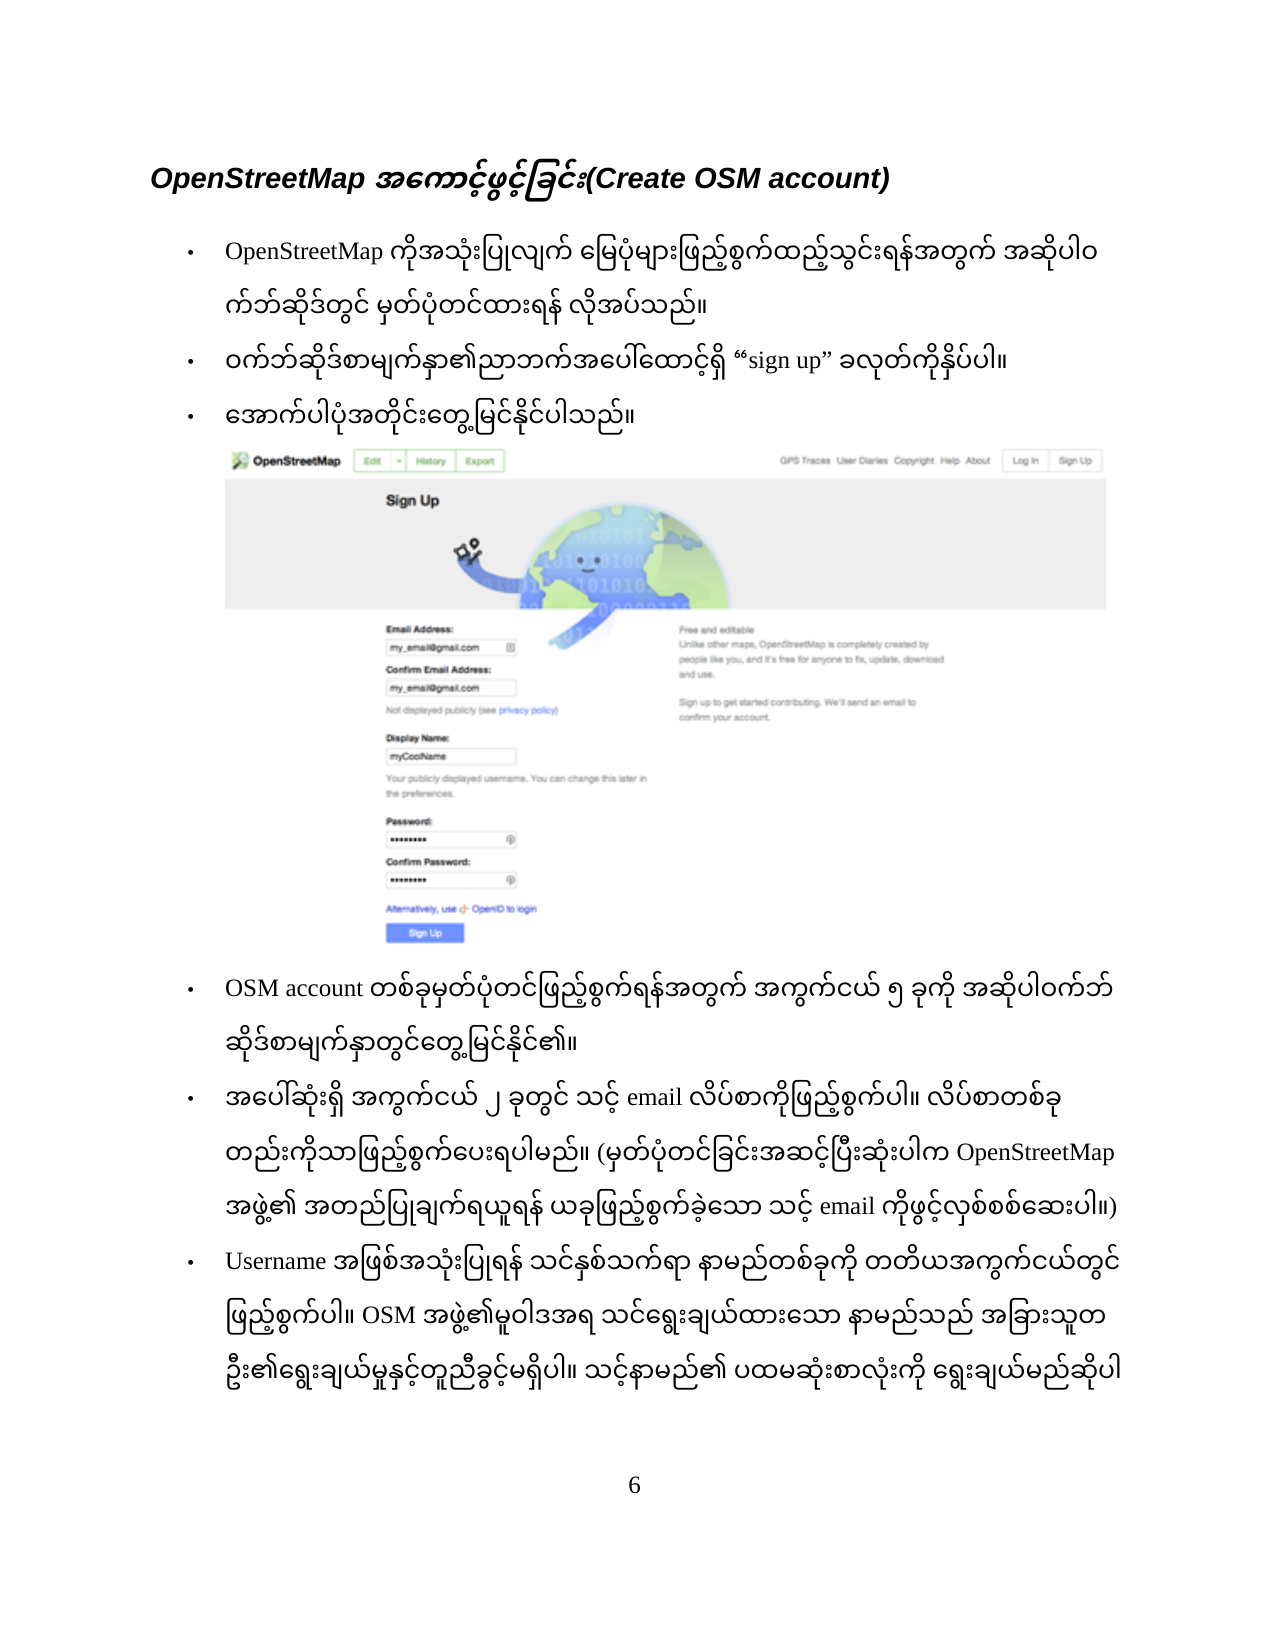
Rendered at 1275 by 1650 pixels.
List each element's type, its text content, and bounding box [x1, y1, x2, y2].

list အပေါ်ဆုံးရှိ အကွက်ငယ် ၂ ခုတွင် သင့် email လိပ်စာကိုဖြည့်စွက်ပါ။ လိပ်စာတစ်ခုတည်းကိုသာဖြည့်စွက်ပေးရပါမည်။ (မှတ်ပုံတင်ခြင်းအဆင့်ပြီးဆုံးပါက OpenStreetMap အဖွဲ့၏ အတည်ပြုချက်ရယူရန် ယခုဖြည့်စွက်ခဲ့သော သင့် email ကိုဖွင့်လှစ်စစ်ဆေးပါ။) [187, 1072, 1125, 1236]
list OpenStreetMap ကိုအသုံးပြုလျက် မြေပုံများဖြည့်စွက်ထည့်သွင်းရန်အတွက် အဆိုပါဝက်ဘ်ဆိုဒ်တွင် မှတ်ပုံတင်ထားရန် လိုအပ်သည်။ [187, 226, 1125, 335]
picture [225, 444, 1107, 964]
list အောက်ပါပုံအတိုင်းတွေ့မြင်နိုင်ပါသည်။ [187, 390, 1125, 444]
list Username အဖြစ်အသုံးပြုရန် သင်နှစ်သက်ရာ နာမည်တစ်ခုကို တတိယအကွက်ငယ်တွင် ဖြည့်စွက်ပါ။ OSM အဖွဲ့၏မူဝါဒအရ သင်ရွေးချယ်ထားသော နာမည်သည် အခြားသူတဦး၏ရွေးချယ်မှုနှင့်တူညီခွင့်မရှိပါ။ သင့်နာမည်၏ ပထမဆုံးစာလုံးကို ရွေးချယ်မည်ဆိုပါ [187, 1236, 1125, 1400]
subtitle OpenStreetMap အကောင့်ဖွင့်ခြင်း(Create OSM account) [150, 150, 1125, 214]
list ဝက်ဘ်ဆိုဒ်စာမျက်နှာ၏ညာဘက်အပေါ်ထောင့်ရှိ “sign up” ခလုတ်ကိုနှိပ်ပါ။ [187, 335, 1125, 390]
list OSM account တစ်ခုမှတ်ပုံတင်ဖြည့်စွက်ရန်အတွက် အကွက်ငယ် ၅ ခုကို အဆိုပါဝက်ဘ်ဆိုဒ်စာမျက်နှာတွင်တွေ့မြင်နိုင်၏။ [187, 963, 1125, 1072]
